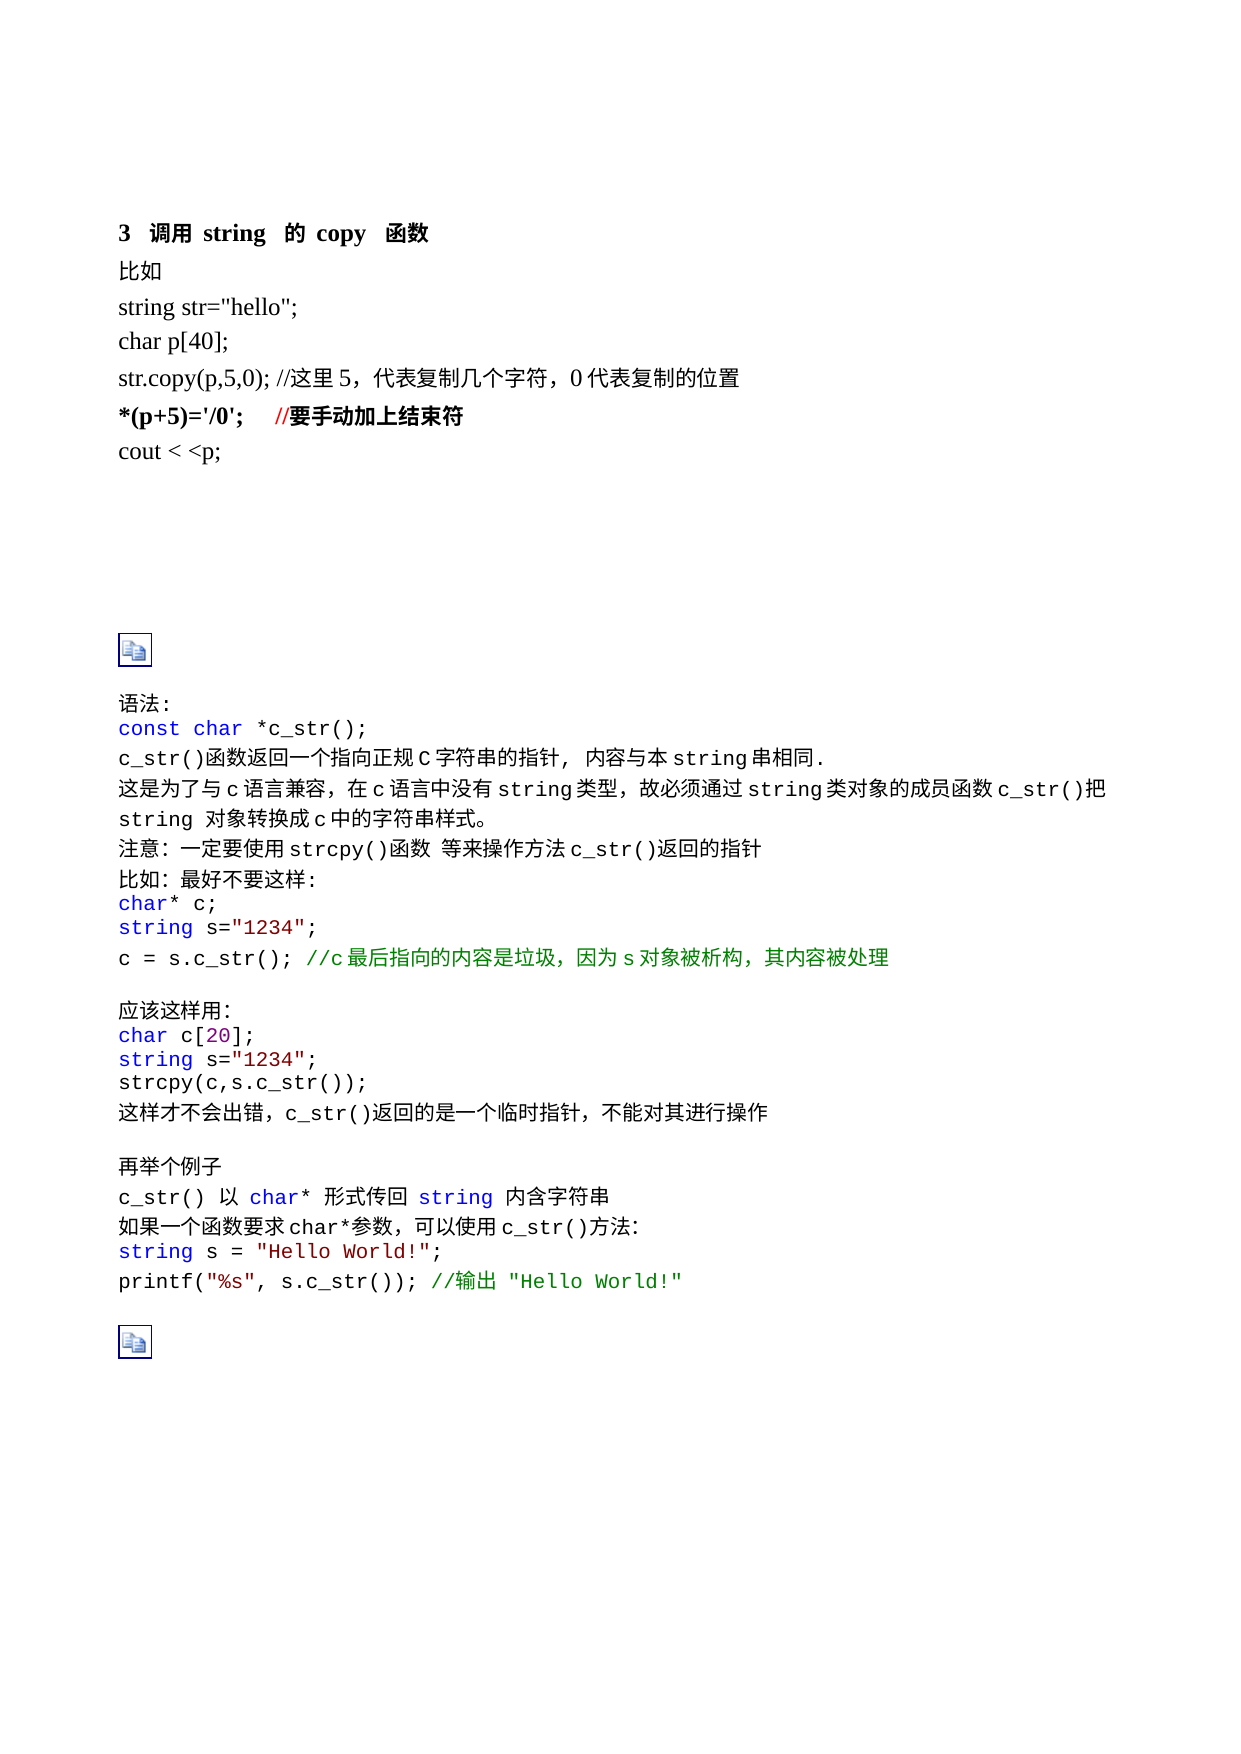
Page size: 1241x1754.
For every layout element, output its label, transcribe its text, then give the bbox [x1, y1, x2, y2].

text 如果一个函数要求char*参数，可以使用c_str()方法： [118, 1211, 1122, 1241]
text const char *c_str(); [118, 718, 1122, 741]
picture [120, 1326, 151, 1357]
text c_str() 以 char* 形式传回 string 内含字符串 [118, 1180, 1122, 1211]
text string s = "Hello World!"; [118, 1241, 1122, 1265]
text printf("%s", s.c_str()); //输出 "Hello World!" [118, 1265, 1122, 1295]
text string s="1234"; [118, 1049, 1122, 1072]
text c = s.c_str(); //c最后指向的内容是垃圾，因为s对象被析构，其内容被处理 [118, 941, 1122, 971]
text 应该这样用： [118, 995, 1122, 1025]
text char* c; [118, 893, 1122, 917]
text c_str()函数返回一个指向正规C字符串的指针, 内容与本string串相同. [118, 741, 1122, 772]
text 语法: [118, 687, 1122, 718]
text string s="1234"; [118, 917, 1122, 941]
text 3 调用 string 的 copy 函数 比如 string str="hello"; char p[40]; str.copy(p,5,0); //这里5，代表复制几个字符，0代表复制的位置 *(p+5)='/0'; //要手动加上结束符 cout < <p; [118, 216, 1122, 465]
text char c[20]; [118, 1025, 1122, 1049]
text 注意：一定要使用strcpy()函数 等来操作方法c_str()返回的指针 [118, 833, 1122, 863]
text 这样才不会出错，c_str()返回的是一个临时指针，不能对其进行操作 [118, 1096, 1122, 1126]
picture [120, 634, 151, 665]
text 这是为了与c语言兼容，在c语言中没有string类型，故必须通过string类对象的成员函数c_str()把string 对象转换成c中的字符串样式。 [118, 772, 1122, 833]
text strcpy(c,s.c_str()); [118, 1072, 1122, 1096]
text 再举个例子 [118, 1150, 1122, 1180]
text 比如：最好不要这样: [118, 863, 1122, 893]
